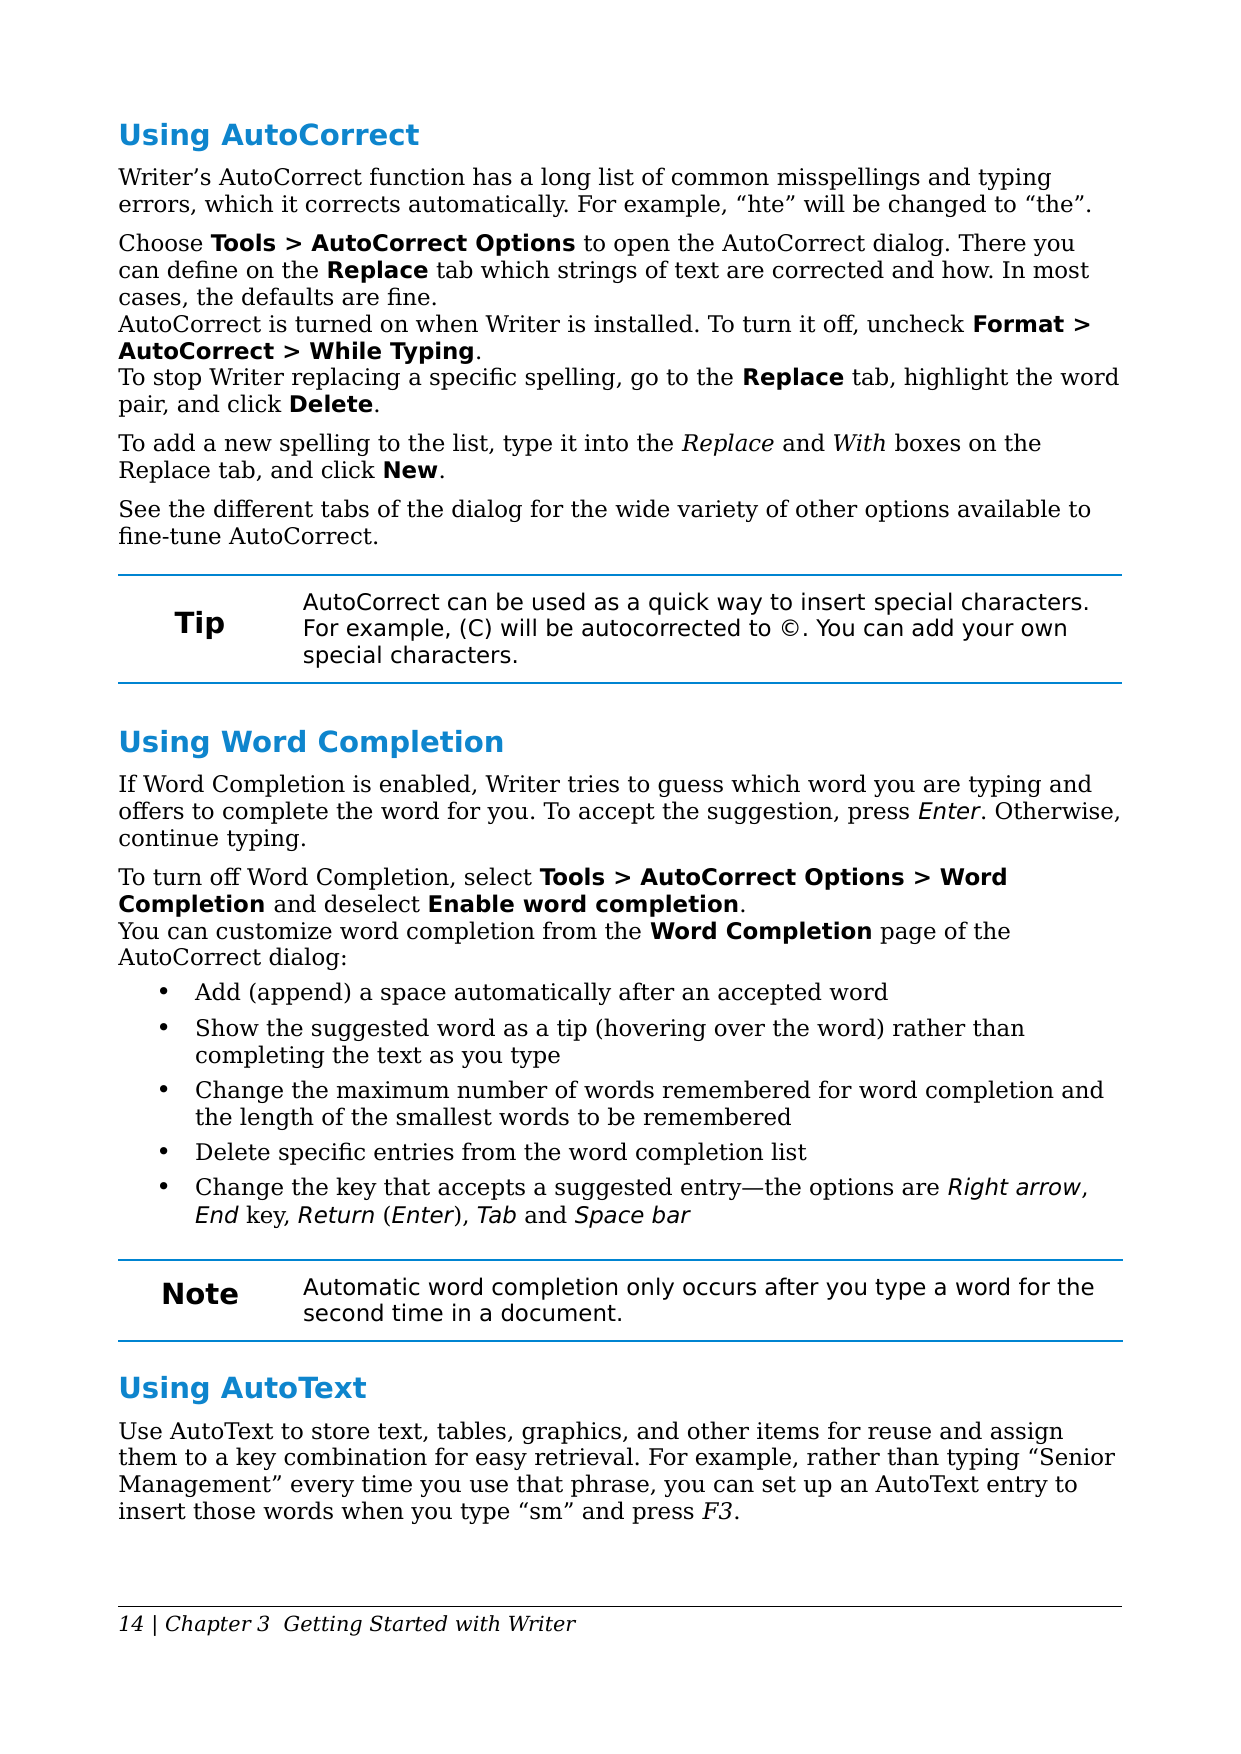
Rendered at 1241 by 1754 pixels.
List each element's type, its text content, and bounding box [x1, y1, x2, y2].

text AutoCorrect is turned on when Writer is installed. To turn it off, uncheck Format > AutoCorrect > While Typing. [118, 311, 1122, 364]
text If Word Completion is enabled, Writer tries to guess which word you are typing and offers to complete the word for you. To accept the suggestion, press Enter. Otherwise, continue typing. [118, 772, 1122, 852]
subtitle Using AutoCorrect [118, 118, 1122, 152]
subtitle Using Word Completion [118, 725, 1122, 759]
text Use AutoText to store text, tables, graphics, and other items for reuse and assign them to a key combination for easy retrieval. For example, rather than typing “Senior Management” every time you use that phrase, you can set up an AutoText entry to insert those words when you type “sm” and press F3. [118, 1418, 1122, 1524]
text See the different tabs of the dialog for the wide variety of other options available to fine-tune AutoCorrect. [118, 496, 1122, 549]
list Show the suggested word as a tip (hovering over the word) rather than completing the text as you type [156, 1013, 1122, 1069]
list Delete specific entries from the word completion list [156, 1137, 1122, 1166]
text Writer’s AutoCorrect function has a long list of common misspellings and typing errors, which it corrects automatically. For example, “hte” will be changed to “the”. [118, 164, 1122, 218]
table_header Automatic word completion only occurs after you type a word for the second time in a document. [281, 1261, 1122, 1340]
text To stop Writer replacing a specific spelling, go to the Replace tab, highlight the word pair, and click Delete. [118, 364, 1122, 418]
list You can customize word completion from the Word Completion page of the AutoCorrect dialog: [118, 918, 1122, 971]
subtitle Using AutoText [118, 1372, 1122, 1406]
table_header AutoCorrect can be used as a quick way to insert special characters. For example, (C) will be autocorrected to ©. You can add your own special characters. [281, 576, 1122, 682]
table_header Tip [118, 576, 281, 682]
text Choose Tools > AutoCorrect Options to open the AutoCorrect dialog. There you can define on the Replace tab which strings of text are corrected and how. In most cases, the defaults are fine. [118, 230, 1122, 311]
list Change the key that accepts a suggested entry—the options are Right arrow, End key, Return (Enter), Tab and Space bar [156, 1173, 1122, 1228]
text To turn off Word Completion, select Tools > AutoCorrect Options > Word Completion and deselect Enable word completion. [118, 864, 1122, 918]
table_header Note [118, 1261, 281, 1340]
list Change the maximum number of words remembered for word completion and the length of the smallest words to be remembered [156, 1075, 1122, 1131]
text To add a new spelling to the list, type it into the Replace and With boxes on the Replace tab, and click New. [118, 430, 1122, 484]
list Add (append) a space automatically after an accepted word [156, 978, 1122, 1007]
